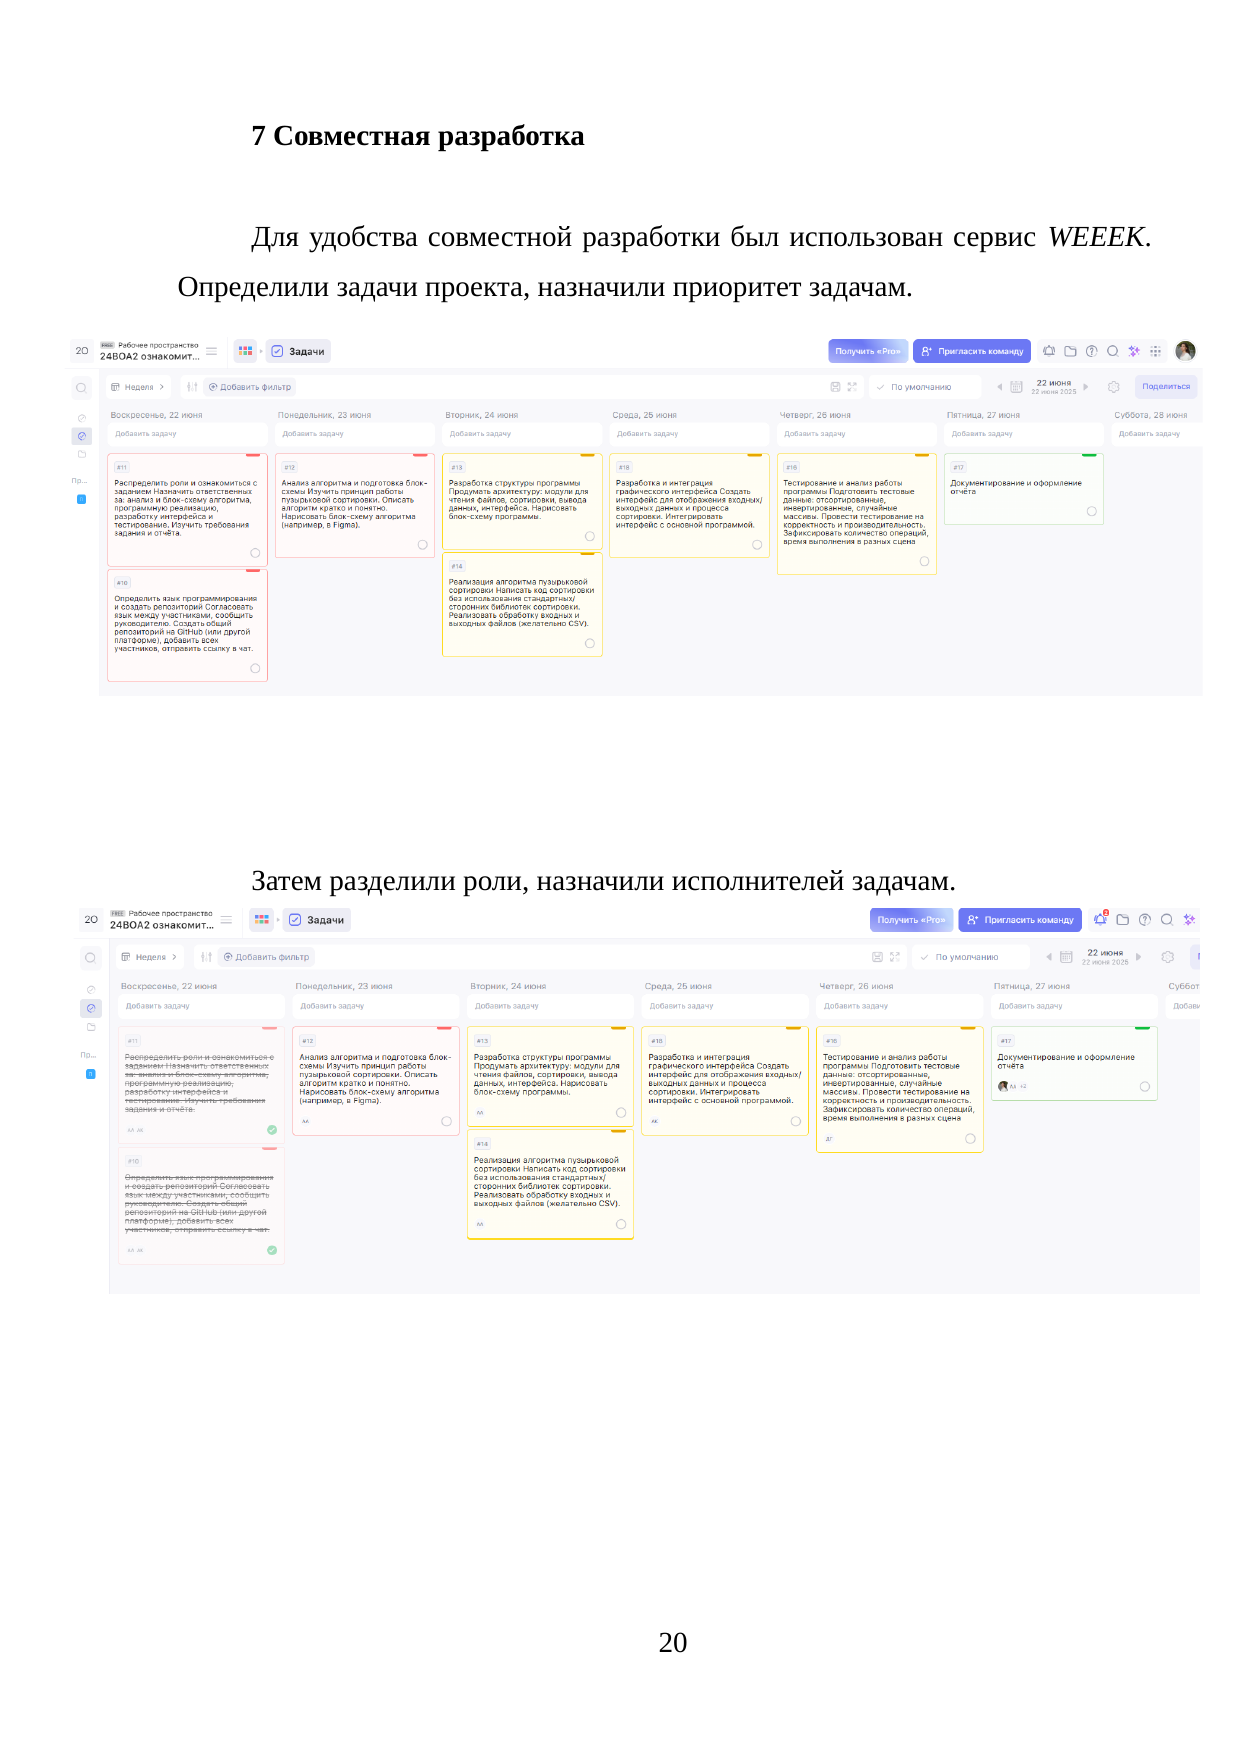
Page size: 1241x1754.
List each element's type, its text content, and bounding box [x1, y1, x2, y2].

text Затем разделили роли, назначили исполнителей задачам. [177, 863, 1152, 897]
picture [73, 908, 1200, 1294]
text Для удобства совместной разработки был использован сервис WEEEK. Определили задачи проекта, назначили приоритет задачам. [177, 219, 1152, 303]
picture [64, 337, 1203, 696]
text 7 Совместная разработка [177, 118, 1152, 152]
